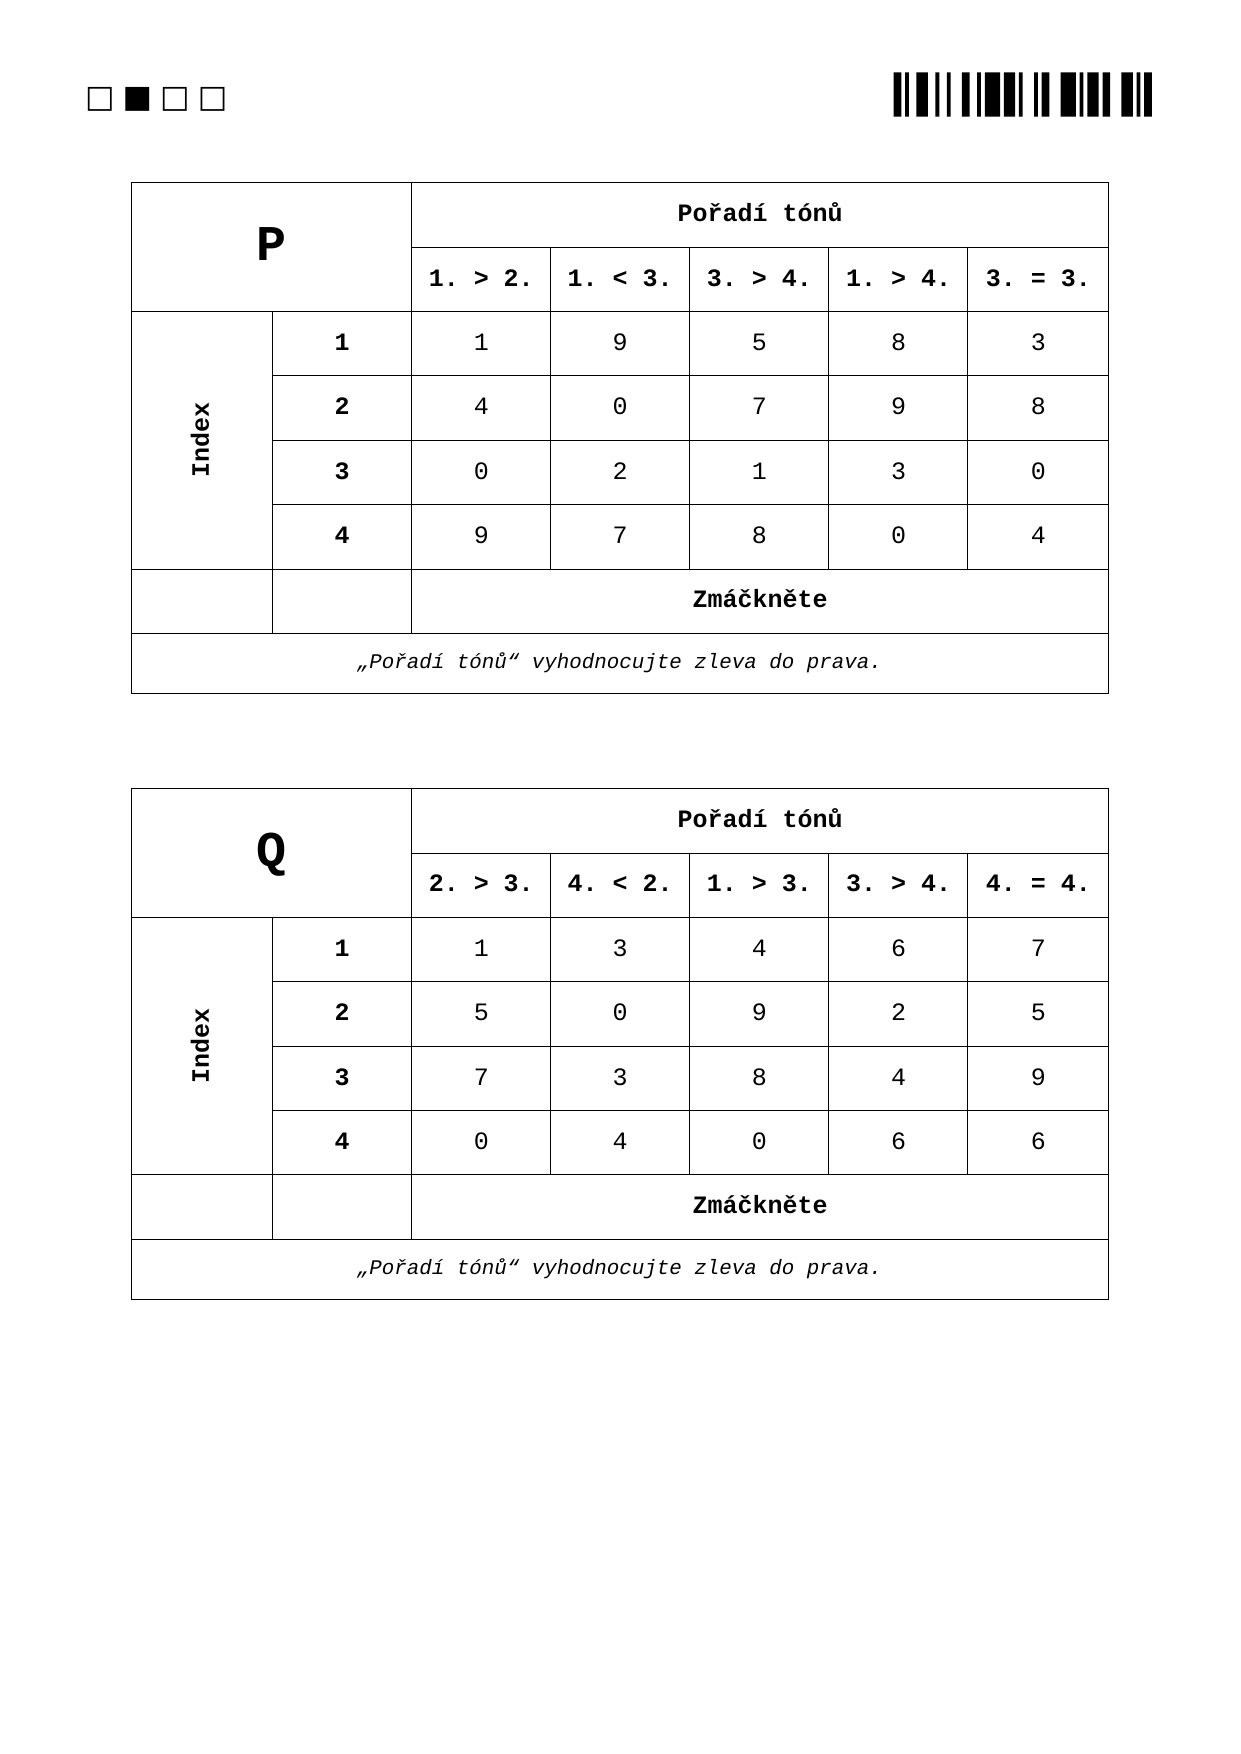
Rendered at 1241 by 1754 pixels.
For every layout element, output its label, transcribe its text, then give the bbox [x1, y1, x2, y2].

table_cell 3 [968, 312, 1108, 375]
table_cell 1 [412, 312, 550, 375]
table_cell 9 [690, 982, 828, 1046]
table_cell 1 [273, 312, 411, 375]
table_cell 5 [968, 982, 1108, 1046]
table_cell 0 [551, 982, 689, 1046]
table_cell 8 [690, 505, 828, 568]
table_cell „Pořadí tónů“ vyhodnocujte zleva do prava. [132, 1240, 1108, 1298]
table_cell 9 [829, 376, 967, 440]
table_cell „Pořadí tónů“ vyhodnocujte zleva do prava. [132, 634, 1108, 693]
table_cell 4 [412, 376, 550, 440]
table_cell Zmáčkněte [412, 1175, 1108, 1239]
table_cell 9 [551, 312, 689, 375]
table_cell 8 [968, 376, 1108, 440]
table_cell 3 [829, 441, 967, 504]
table_cell 4. < 2. [551, 854, 689, 917]
table_cell 4 [690, 918, 828, 981]
table_cell 0 [968, 441, 1108, 504]
table_cell 0 [690, 1111, 828, 1174]
table_cell 6 [829, 1111, 967, 1174]
table_cell 8 [829, 312, 967, 375]
table_cell 1. > 3. [690, 854, 828, 917]
table_cell Zmáčkněte [412, 570, 1108, 633]
table_cell 4 [273, 505, 411, 568]
table_cell 0 [412, 441, 550, 504]
table_cell 4 [273, 1111, 411, 1174]
table_cell [273, 1175, 411, 1239]
table_cell 3. > 4. [829, 854, 967, 917]
table_cell 1 [690, 441, 828, 504]
table_cell 4 [968, 505, 1108, 568]
table_cell 1 [412, 918, 550, 981]
table_cell 0 [829, 505, 967, 568]
table_cell [132, 1175, 272, 1239]
table_cell 5 [412, 982, 550, 1046]
table_cell 1. < 3. [551, 248, 689, 311]
table_cell 2 [273, 982, 411, 1046]
table_cell 3. = 3. [968, 248, 1108, 311]
table_cell [132, 570, 272, 633]
table_cell 2 [273, 376, 411, 440]
table_header Q [132, 789, 411, 917]
table_cell 4 [829, 1047, 967, 1110]
table_cell 7 [412, 1047, 550, 1110]
table_cell 1 [273, 918, 411, 981]
table_cell 2 [829, 982, 967, 1046]
table_cell 1. > 4. [829, 248, 967, 311]
table_cell 9 [968, 1047, 1108, 1110]
table_cell 7 [551, 505, 689, 568]
table_cell Index [132, 312, 272, 568]
table_cell 6 [968, 1111, 1108, 1174]
table_cell 9 [412, 505, 550, 568]
table_cell 4 [551, 1111, 689, 1174]
table_cell 5 [690, 312, 828, 375]
table_cell 2 [551, 441, 689, 504]
table_header Pořadí tónů [412, 183, 1108, 247]
table_cell [273, 570, 411, 633]
table_cell 3. > 4. [690, 248, 828, 311]
table_cell 4. = 4. [968, 854, 1108, 917]
table_cell 7 [968, 918, 1108, 981]
table_cell 3 [273, 441, 411, 504]
table_cell 3 [551, 1047, 689, 1110]
table_cell 3 [273, 1047, 411, 1110]
table_cell Index [132, 918, 272, 1174]
table_cell 2. > 3. [412, 854, 550, 917]
table_cell 1. > 2. [412, 248, 550, 311]
table_header Pořadí tónů [412, 789, 1108, 852]
table_cell 8 [690, 1047, 828, 1110]
table_cell 0 [412, 1111, 550, 1174]
table_header P [132, 183, 411, 311]
table_cell 3 [551, 918, 689, 981]
table_cell 0 [551, 376, 689, 440]
table_cell 6 [829, 918, 967, 981]
table_cell 7 [690, 376, 828, 440]
